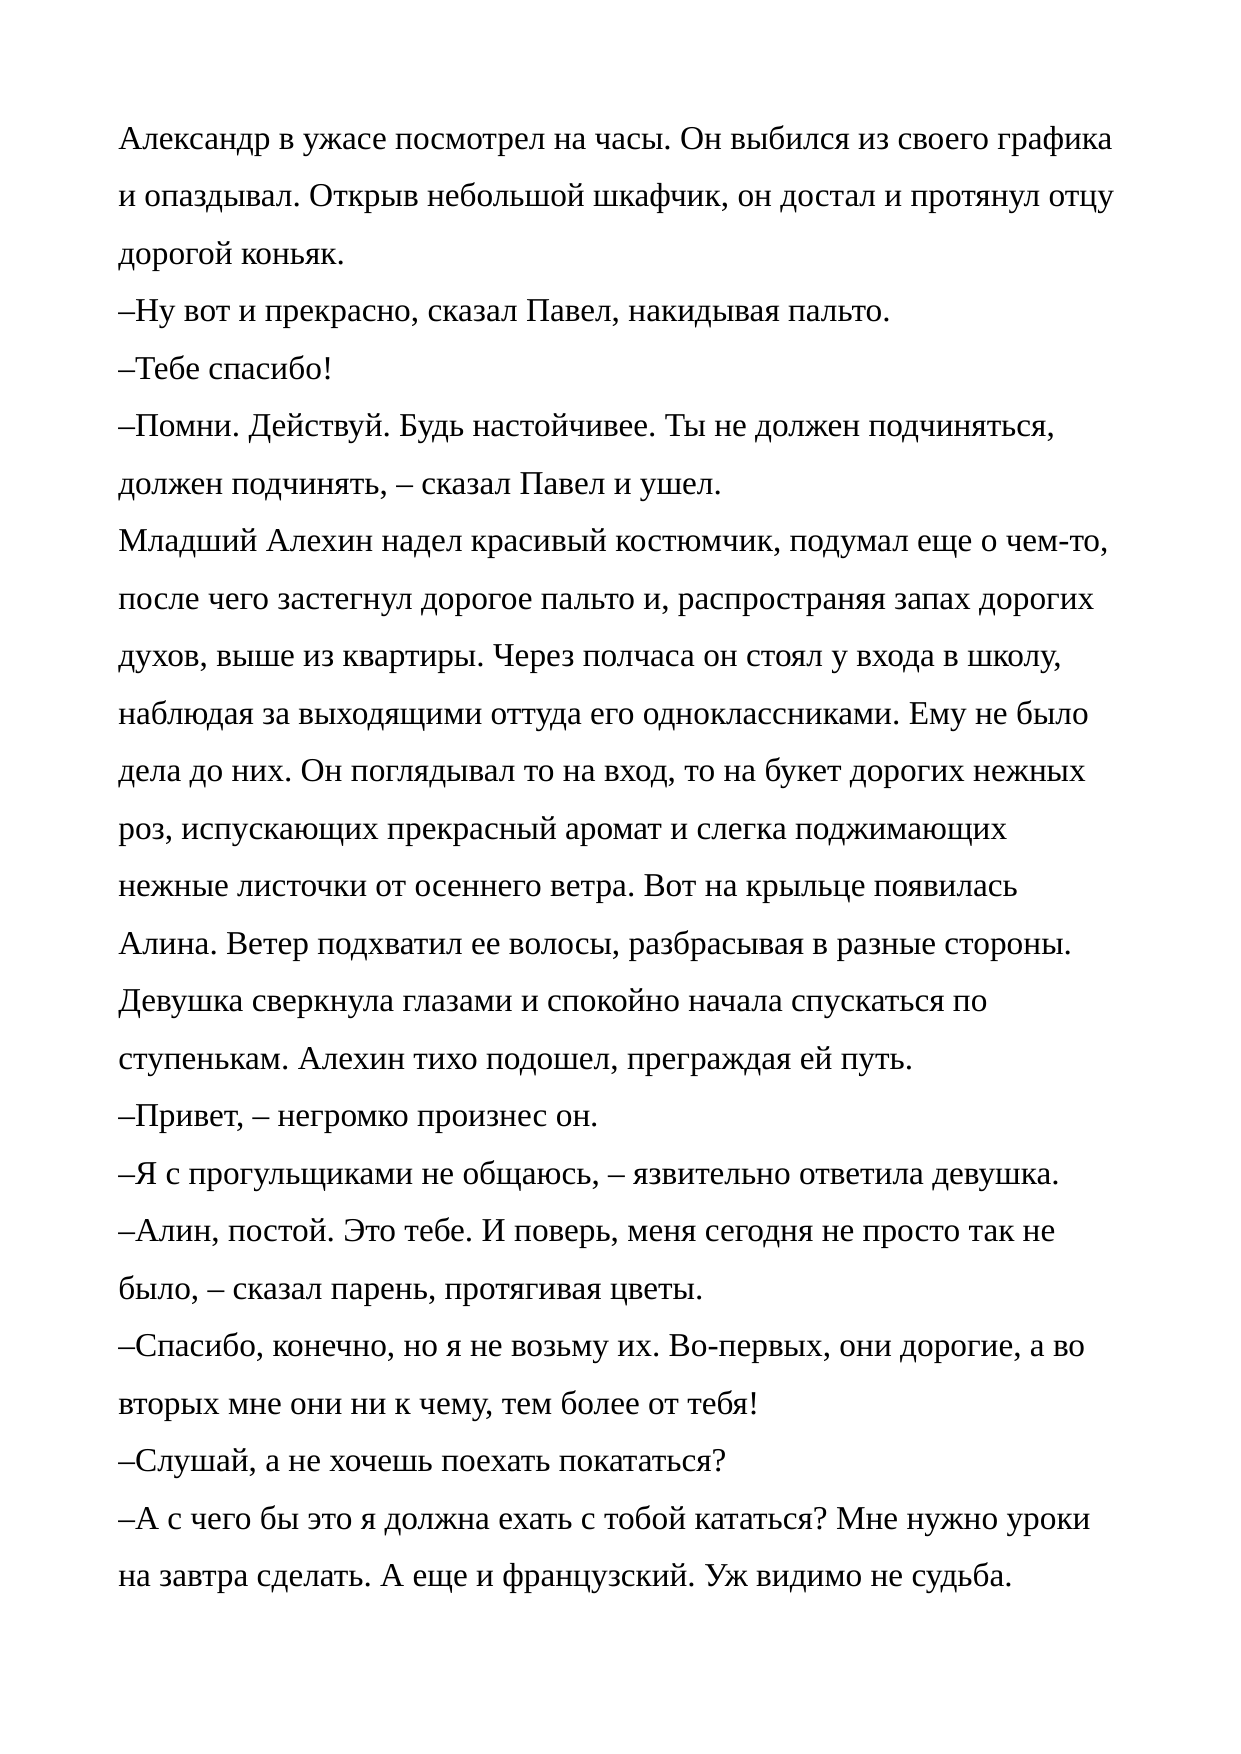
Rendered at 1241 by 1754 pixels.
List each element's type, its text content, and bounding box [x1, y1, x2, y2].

text –Спасибо, конечно, но я не возьму их. Во-первых, они дорогие, а во вторых мне они ни к чему, тем более от тебя! [118, 1326, 1122, 1421]
text Младший Алехин надел красивый костюмчик, подумал еще о чем-то, после чего застегнул дорогое пальто и, распространяя запах дорогих духов, выше из квартиры. Через полчаса он стоял у входа в школу, наблюдая за выходящими оттуда его одноклассниками. Ему не было дела до них. Он поглядывал то на вход, то на букет дорогих нежных роз, испускающих прекрасный аромат и слегка поджимающих нежные листочки от осеннего ветра. Вот на крыльце появилась Алина. Ветер подхватил ее волосы, разбрасывая в разные стороны. Девушка сверкнула глазами и спокойно начала спускаться по ступенькам. Алехин тихо подошел, преграждая ей путь. [118, 521, 1122, 1076]
text –Я с прогульщиками не общаюсь, – язвительно ответила девушка. [118, 1153, 1122, 1191]
text –Ну вот и прекрасно, сказал Павел, накидывая пальто. [118, 291, 1122, 329]
text –Слушай, а не хочешь поехать покататься? [118, 1441, 1122, 1479]
text –А с чего бы это я должна ехать с тобой кататься? Мне нужно уроки на завтра сделать. А еще и французский. Уж видимо не судьба. [118, 1498, 1122, 1594]
text –Помни. Действуй. Будь настойчивее. Ты не должен подчиняться, должен подчинять, – сказал Павел и ушел. [118, 406, 1122, 501]
text –Алин, постой. Это тебе. И поверь, меня сегодня не просто так не было, – сказал парень, протягивая цветы. [118, 1211, 1122, 1306]
text Александр в ужасе посмотрел на часы. Он выбился из своего графика и опаздывал. Открыв небольшой шкафчик, он достал и протянул отцу дорогой коньяк. [118, 118, 1122, 271]
text –Тебе спасибо! [118, 348, 1122, 386]
text –Привет, – негромко произнес он. [118, 1096, 1122, 1134]
